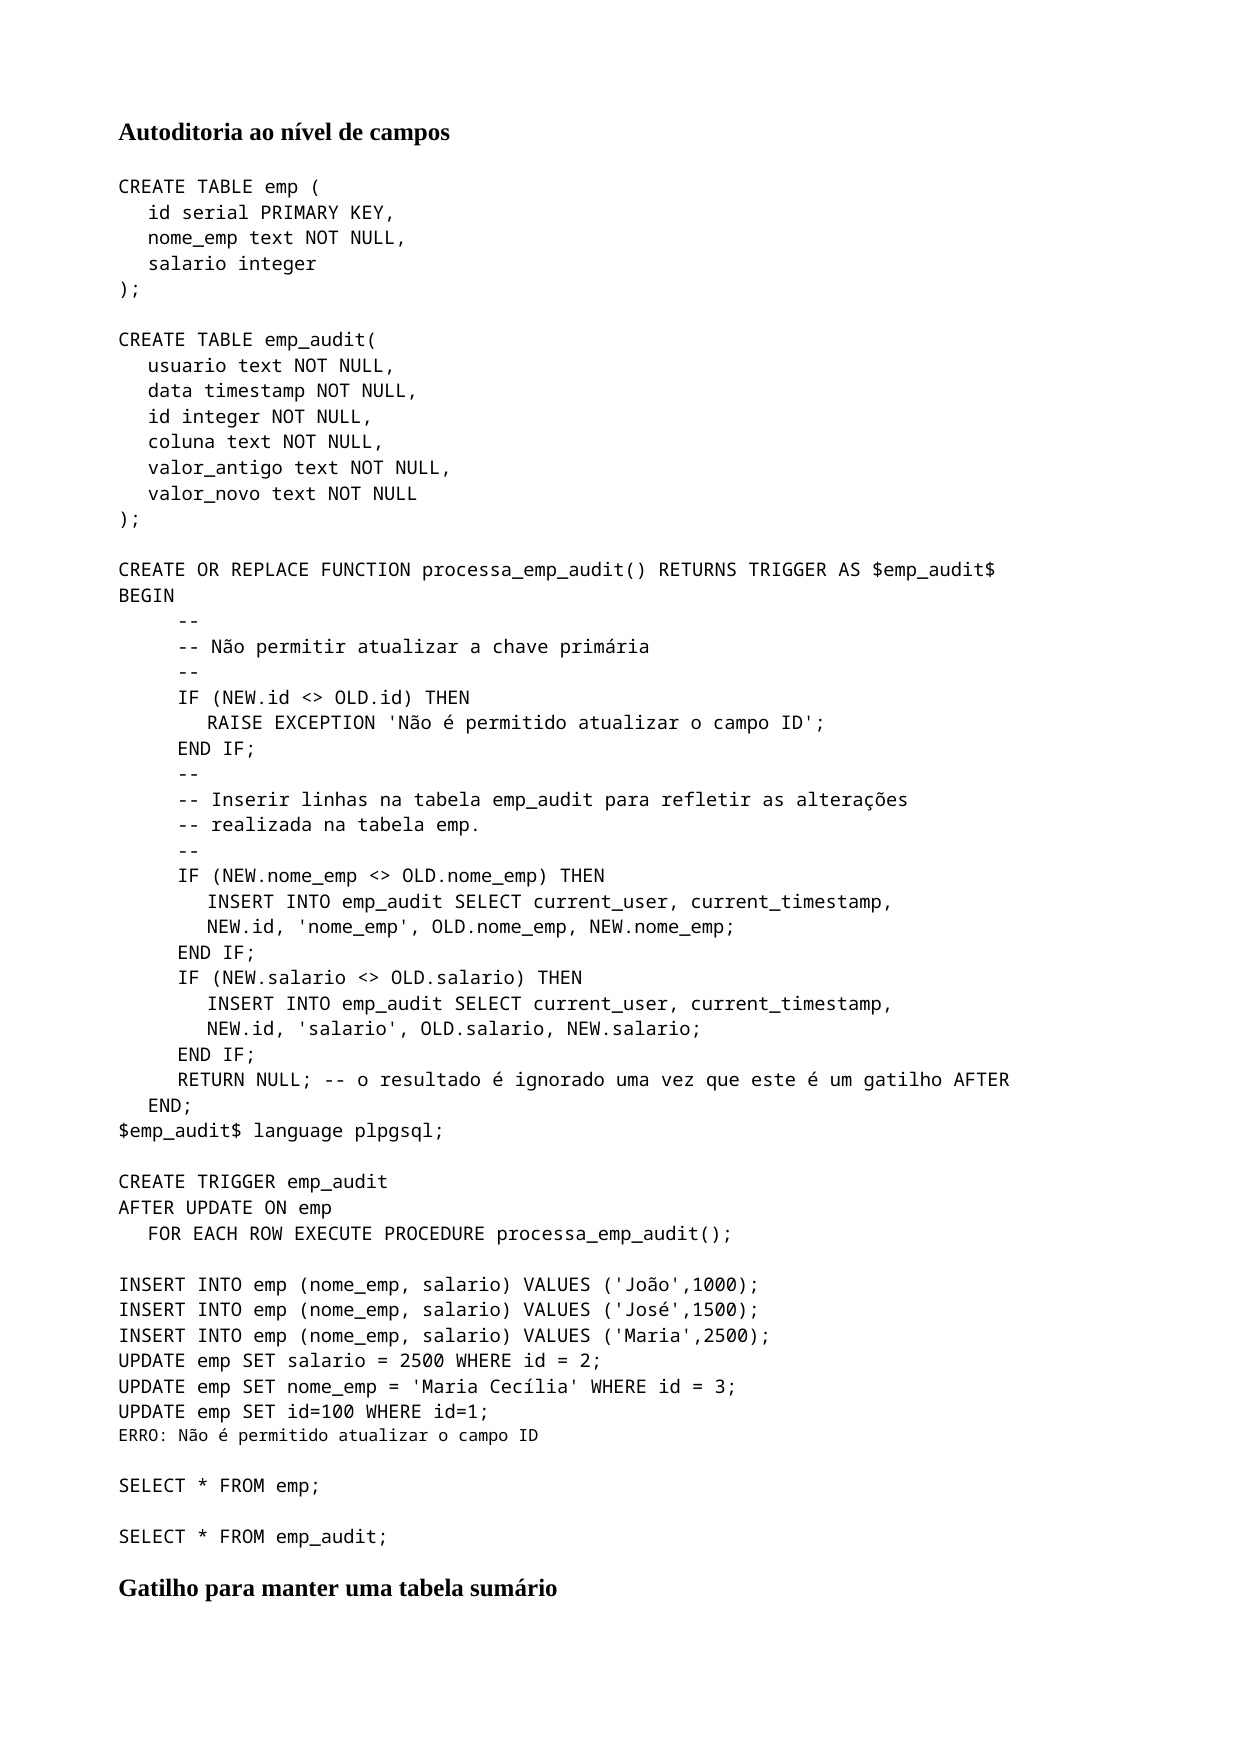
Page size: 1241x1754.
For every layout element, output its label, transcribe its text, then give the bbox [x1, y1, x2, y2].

text $emp_audit$ language plpgsql; [118, 1118, 1122, 1143]
text END; [118, 1092, 1122, 1118]
text INSERT INTO emp_audit SELECT current_user, current_timestamp, [118, 888, 1122, 914]
text CREATE TABLE emp_audit( [118, 327, 1122, 352]
text -- [118, 837, 1122, 863]
text -- [118, 761, 1122, 786]
text SELECT * FROM emp_audit; [118, 1523, 1122, 1549]
text UPDATE emp SET salario = 2500 WHERE id = 2; [118, 1347, 1122, 1373]
text RAISE EXCEPTION 'Não é permitido atualizar o campo ID'; [118, 709, 1122, 735]
text -- realizada na tabela emp. [118, 812, 1122, 837]
text SELECT * FROM emp; [118, 1472, 1122, 1498]
text IF (NEW.nome_emp <> OLD.nome_emp) THEN [118, 863, 1122, 888]
text -- [118, 607, 1122, 633]
text coluna text NOT NULL, [118, 429, 1122, 454]
text NEW.id, 'salario', OLD.salario, NEW.salario; [118, 1016, 1122, 1041]
text UPDATE emp SET id=100 WHERE id=1; [118, 1398, 1122, 1424]
text IF (NEW.salario <> OLD.salario) THEN [118, 965, 1122, 990]
text id integer NOT NULL, [118, 403, 1122, 429]
text END IF; [118, 939, 1122, 965]
text IF (NEW.id <> OLD.id) THEN [118, 684, 1122, 709]
text INSERT INTO emp (nome_emp, salario) VALUES ('José',1500); [118, 1296, 1122, 1322]
text id serial PRIMARY KEY, [118, 199, 1122, 224]
text ); [118, 505, 1122, 531]
text BEGIN [118, 582, 1122, 607]
text -- [118, 658, 1122, 684]
text -- Não permitir atualizar a chave primária [118, 633, 1122, 658]
text INSERT INTO emp (nome_emp, salario) VALUES ('Maria',2500); [118, 1322, 1122, 1347]
text INSERT INTO emp (nome_emp, salario) VALUES ('João',1000); [118, 1271, 1122, 1296]
text usuario text NOT NULL, [118, 352, 1122, 378]
text valor_antigo text NOT NULL, [118, 454, 1122, 480]
text FOR EACH ROW EXECUTE PROCEDURE processa_emp_audit(); [118, 1220, 1122, 1245]
text NEW.id, 'nome_emp', OLD.nome_emp, NEW.nome_emp; [118, 914, 1122, 939]
text -- Inserir linhas na tabela emp_audit para refletir as alterações [118, 786, 1122, 812]
text INSERT INTO emp_audit SELECT current_user, current_timestamp, [118, 990, 1122, 1016]
text salario integer [118, 250, 1122, 276]
text AFTER UPDATE ON emp [118, 1194, 1122, 1220]
text Gatilho para manter uma tabela sumário [118, 1574, 1122, 1602]
text CREATE OR REPLACE FUNCTION processa_emp_audit() RETURNS TRIGGER AS $emp_audit$ [118, 556, 1122, 582]
text ); [118, 276, 1122, 301]
text data timestamp NOT NULL, [118, 378, 1122, 403]
text CREATE TABLE emp ( [118, 173, 1122, 199]
text nome_emp text NOT NULL, [118, 224, 1122, 250]
text RETURN NULL; -- o resultado é ignorado uma vez que este é um gatilho AFTER [118, 1067, 1122, 1092]
text END IF; [118, 735, 1122, 761]
text ERRO: Não é permitido atualizar o campo ID [118, 1424, 1122, 1447]
text END IF; [118, 1041, 1122, 1067]
text UPDATE emp SET nome_emp = 'Maria Cecília' WHERE id = 3; [118, 1373, 1122, 1398]
text valor_novo text NOT NULL [118, 480, 1122, 505]
text Autoditoria ao nível de campos [118, 118, 1122, 146]
text CREATE TRIGGER emp_audit [118, 1169, 1122, 1194]
